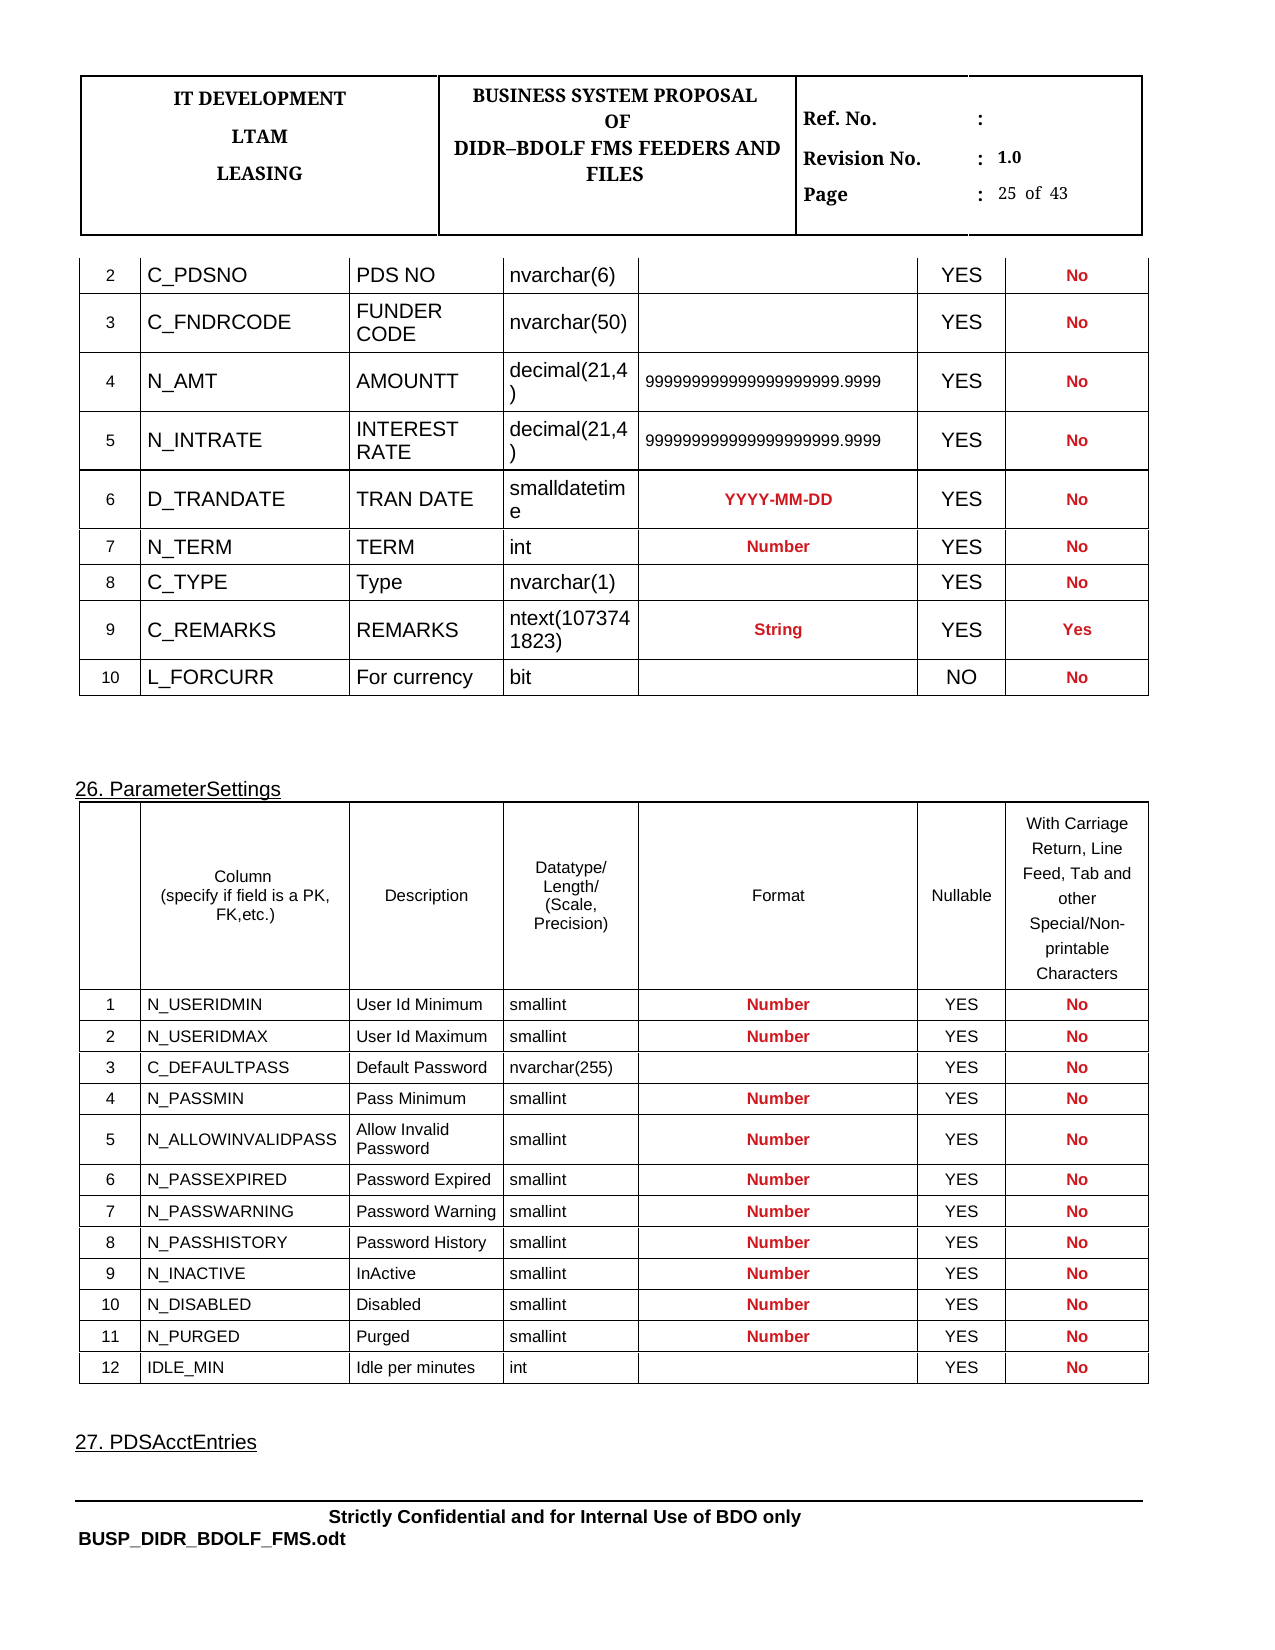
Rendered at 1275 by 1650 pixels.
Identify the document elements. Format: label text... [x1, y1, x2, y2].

table_cell No [1006, 1196, 1148, 1226]
table_cell No [1006, 1228, 1148, 1258]
table_cell N_PASSHISTORY [141, 1228, 349, 1258]
table_cell smallint [504, 1259, 638, 1289]
table_cell [639, 660, 917, 695]
table_cell C_PDSNO [141, 258, 349, 293]
table_cell Password Warning [350, 1196, 503, 1226]
table_cell YES [918, 1053, 1005, 1083]
table_cell Number [639, 1196, 917, 1226]
table_cell YES [918, 1228, 1005, 1258]
table_cell nvarchar(1) [504, 565, 638, 600]
table_cell YES [918, 1259, 1005, 1289]
table_cell REMARKS [350, 601, 503, 659]
table_cell N_USERIDMIN [141, 990, 349, 1020]
table_cell [639, 258, 917, 293]
table_cell YES [918, 990, 1005, 1020]
table_cell YYYY-MM-DD [639, 471, 917, 528]
table_cell NO [918, 660, 1005, 695]
table_cell Number [639, 1290, 917, 1320]
table_cell No [1006, 294, 1148, 352]
table_cell Type [350, 565, 503, 600]
table_cell smallint [504, 1115, 638, 1164]
table_cell YES [918, 471, 1005, 528]
table_header Format [639, 803, 917, 989]
table_cell smallint [504, 1321, 638, 1351]
table_cell 3 [80, 1053, 140, 1083]
table_cell Password History [350, 1228, 503, 1258]
table_cell Default Password [350, 1053, 503, 1083]
table_cell InActive [350, 1259, 503, 1289]
table_cell INTEREST RATE [350, 412, 503, 469]
table_cell 7 [80, 1196, 140, 1226]
table_cell AMOUNTT [350, 353, 503, 411]
table_cell No [1006, 1290, 1148, 1320]
table_cell 3 [80, 294, 140, 352]
table_cell Number [639, 1321, 917, 1351]
table_header Column (specify if field is a PK, FK,etc.) [141, 803, 349, 989]
table_cell N_PURGED [141, 1321, 349, 1351]
table_cell YES [918, 353, 1005, 411]
table_cell PDS NO [350, 258, 503, 293]
table_cell 11 [80, 1321, 140, 1351]
table_cell TRAN DATE [350, 471, 503, 528]
table_cell N_PASSMIN [141, 1084, 349, 1114]
table_cell 10 [80, 1290, 140, 1320]
table_cell 9 [80, 1259, 140, 1289]
table_cell No [1006, 530, 1148, 564]
table_cell 5 [80, 1115, 140, 1164]
table_cell 999999999999999999999.9999 [639, 412, 917, 469]
table_cell N_USERIDMAX [141, 1021, 349, 1051]
table_cell Idle per minutes [350, 1353, 503, 1383]
table_cell Yes [1006, 601, 1148, 659]
table_cell smallint [504, 1165, 638, 1195]
table_cell [639, 1353, 917, 1383]
table_cell Disabled [350, 1290, 503, 1320]
table_cell smallint [504, 1196, 638, 1226]
table_cell nvarchar(255) [504, 1053, 638, 1083]
table_cell YES [918, 294, 1005, 352]
table_cell 8 [80, 565, 140, 600]
text 26. ParameterSettings [75, 778, 1143, 801]
table_cell smalldatetime [504, 471, 638, 528]
table_cell N_INACTIVE [141, 1259, 349, 1289]
table_cell C_FNDRCODE [141, 294, 349, 352]
table_cell YES [918, 1084, 1005, 1114]
table_cell YES [918, 1021, 1005, 1051]
table_cell [639, 1053, 917, 1083]
table_cell 10 [80, 660, 140, 695]
table_cell 4 [80, 1084, 140, 1114]
table_cell String [639, 601, 917, 659]
table_cell 6 [80, 471, 140, 528]
table_cell 6 [80, 1165, 140, 1195]
table_cell N_PASSEXPIRED [141, 1165, 349, 1195]
table_cell N_AMT [141, 353, 349, 411]
table_cell int [504, 1353, 638, 1383]
table_cell 12 [80, 1353, 140, 1383]
table_cell Number [639, 530, 917, 564]
table_cell decimal(21,4) [504, 412, 638, 469]
table_cell nvarchar(50) [504, 294, 638, 352]
table_cell FUNDER CODE [350, 294, 503, 352]
table_cell nvarchar(6) [504, 258, 638, 293]
table_cell N_PASSWARNING [141, 1196, 349, 1226]
table_cell Password Expired [350, 1165, 503, 1195]
table_cell YES [918, 1290, 1005, 1320]
table_cell bit [504, 660, 638, 695]
table_cell int [504, 530, 638, 564]
table_cell YES [918, 1196, 1005, 1226]
table_cell No [1006, 990, 1148, 1020]
table_cell YES [918, 530, 1005, 564]
table_cell C_TYPE [141, 565, 349, 600]
table_cell 9 [80, 601, 140, 659]
table_cell Number [639, 990, 917, 1020]
table_cell D_TRANDATE [141, 471, 349, 528]
table_cell L_FORCURR [141, 660, 349, 695]
table_cell 1 [80, 990, 140, 1020]
table_cell N_INTRATE [141, 412, 349, 469]
table_header [80, 803, 140, 989]
table_cell 2 [80, 1021, 140, 1051]
table_cell YES [918, 1115, 1005, 1164]
table_cell N_ALLOWINVALIDPASS [141, 1115, 349, 1164]
table_cell No [1006, 258, 1148, 293]
table_cell 5 [80, 412, 140, 469]
table_cell Number [639, 1021, 917, 1051]
table_cell No [1006, 1321, 1148, 1351]
table_cell For currency [350, 660, 503, 695]
table_cell YES [918, 258, 1005, 293]
table_cell 4 [80, 353, 140, 411]
table_cell 7 [80, 530, 140, 564]
table_cell 2 [80, 258, 140, 293]
table_cell No [1006, 471, 1148, 528]
table_cell smallint [504, 1290, 638, 1320]
table_cell No [1006, 412, 1148, 469]
table_cell C_REMARKS [141, 601, 349, 659]
table_cell smallint [504, 1021, 638, 1051]
table_cell decimal(21,4) [504, 353, 638, 411]
table_cell No [1006, 353, 1148, 411]
table_cell N_DISABLED [141, 1290, 349, 1320]
table_cell IDLE_MIN [141, 1353, 349, 1383]
table_cell YES [918, 601, 1005, 659]
table_cell YES [918, 1165, 1005, 1195]
table_cell YES [918, 1353, 1005, 1383]
table_cell 8 [80, 1228, 140, 1258]
table_cell Purged [350, 1321, 503, 1351]
table_cell No [1006, 660, 1148, 695]
table_header Description [350, 803, 503, 989]
table_cell YES [918, 412, 1005, 469]
table_cell TERM [350, 530, 503, 564]
table_cell No [1006, 1353, 1148, 1383]
table_cell smallint [504, 1084, 638, 1114]
table_cell N_TERM [141, 530, 349, 564]
table_cell Pass Minimum [350, 1084, 503, 1114]
table_cell No [1006, 1021, 1148, 1051]
table_header With Carriage Return, Line Feed, Tab and other Special/Non-printable Characters [1006, 803, 1148, 989]
table_cell Number [639, 1115, 917, 1164]
table_cell YES [918, 1321, 1005, 1351]
table_cell No [1006, 1053, 1148, 1083]
table_cell 999999999999999999999.9999 [639, 353, 917, 411]
table_cell No [1006, 1115, 1148, 1164]
table_cell [639, 294, 917, 352]
table_cell No [1006, 1165, 1148, 1195]
table_cell ntext(1073741823) [504, 601, 638, 659]
table_cell User Id Minimum [350, 990, 503, 1020]
table_header Datatype/Length/ (Scale, Precision) [504, 803, 638, 989]
table_cell smallint [504, 1228, 638, 1258]
table_cell No [1006, 1259, 1148, 1289]
table_cell Number [639, 1084, 917, 1114]
table_header Nullable [918, 803, 1005, 989]
table_cell User Id Maximum [350, 1021, 503, 1051]
table_cell [639, 565, 917, 600]
table_cell Number [639, 1228, 917, 1258]
table_cell Allow Invalid Password [350, 1115, 503, 1164]
table_cell C_DEFAULTPASS [141, 1053, 349, 1083]
table_cell No [1006, 565, 1148, 600]
table_cell smallint [504, 990, 638, 1020]
table_cell Number [639, 1165, 917, 1195]
table_cell YES [918, 565, 1005, 600]
text 27. PDSAcctEntries [75, 1431, 1143, 1454]
table_cell No [1006, 1084, 1148, 1114]
table_cell Number [639, 1259, 917, 1289]
